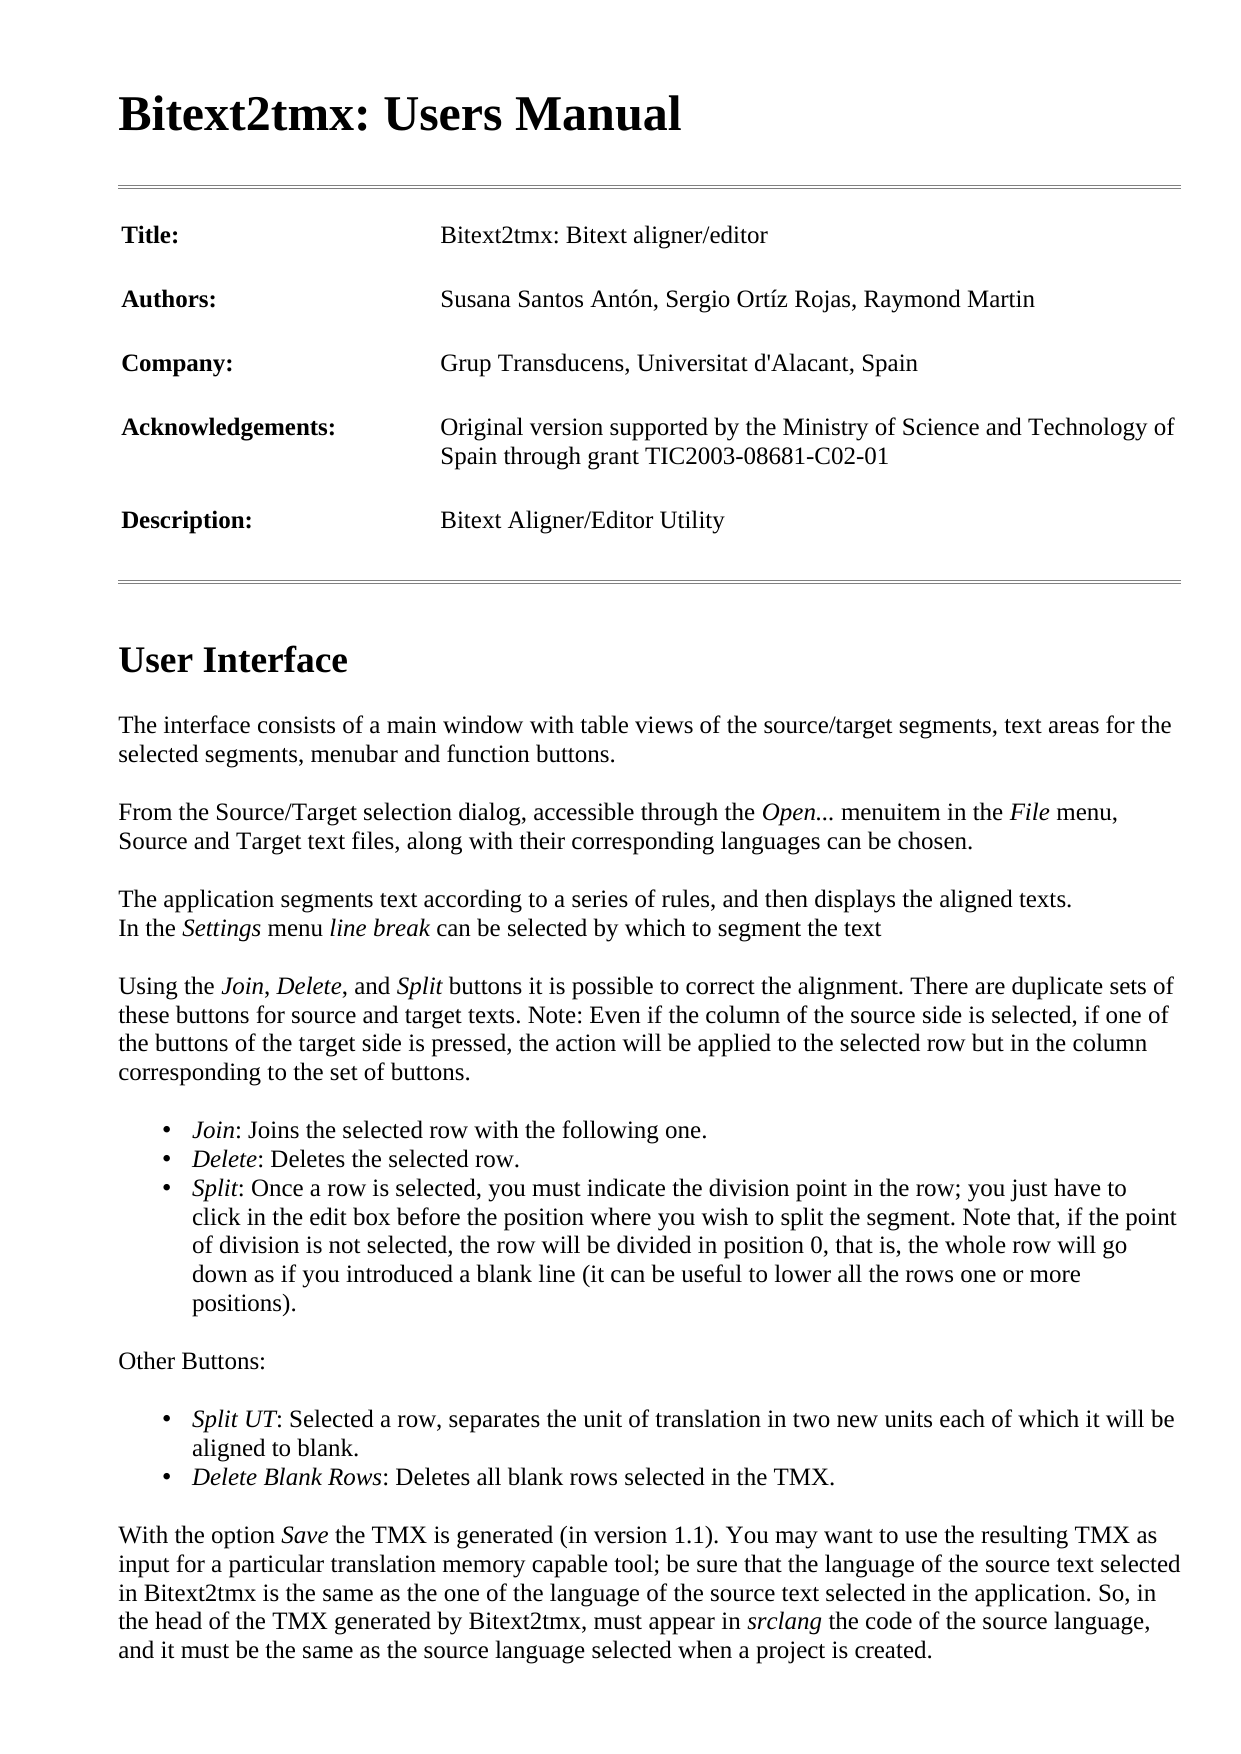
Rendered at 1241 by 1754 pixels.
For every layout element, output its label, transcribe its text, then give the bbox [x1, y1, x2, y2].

text With the option Save the TMX is generated (in version 1.1). You may want to use the resulting TMX as input for a particular translation memory capable tool; be sure that the language of the source text selected in Bitext2tmx is the same as the one of the language of the source text selected in the application. So, in the head of the TMX generated by Bitext2tmx, must appear in srclang the code of the source language, and it must be the same as the source language selected when a project is created. [118, 1520, 1181, 1664]
table_cell Company: [118, 345, 437, 409]
table_cell Susana Santos Antón, Sergio Ortíz Rojas, Raymond Martin [437, 281, 1181, 345]
table_header Title: [118, 217, 437, 281]
text The application segments text according to a series of rules, and then displays the aligned texts. In the Settings menu line break can be selected by which to segment the text [118, 884, 1181, 941]
text From the Source/Target selection dialog, accessible through the Open... menuitem in the File menu, Source and Target text files, along with their corresponding languages can be chosen. [118, 797, 1181, 854]
subtitle Bitext2tmx: Users Manual [118, 84, 1181, 142]
table_cell Acknowledgements: [118, 409, 437, 502]
list Delete: Deletes the selected row. [162, 1144, 1181, 1173]
subtitle User Interface [118, 637, 1181, 681]
table_cell Bitext Aligner/Editor Utility [437, 502, 1181, 566]
text Using the Join, Delete, and Split buttons it is possible to correct the alignment. There are duplicate sets of these buttons for source and target texts. Note: Even if the column of the source side is selected, if one of the buttons of the target side is pressed, the action will be applied to the selected row but in the column corresponding to the set of buttons. [118, 971, 1181, 1086]
table_cell Description: [118, 502, 437, 566]
text The interface consists of a main window with table views of the source/target segments, text areas for the selected segments, menubar and function buttons. [118, 710, 1181, 767]
table_cell Original version supported by the Ministry of Science and Technology of Spain through grant TIC2003-08681-C02-01 [437, 409, 1181, 502]
table_cell Grup Transducens, Universitat d'Alacant, Spain [437, 345, 1181, 409]
list Split UT: Selected a row, separates the unit of translation in two new units each of which it will be aligned to blank. [162, 1404, 1181, 1462]
text Other Buttons: [118, 1346, 1181, 1375]
list Delete Blank Rows: Deletes all blank rows selected in the TMX. [162, 1462, 1181, 1491]
list Join: Joins the selected row with the following one. [162, 1115, 1181, 1144]
table_cell Authors: [118, 281, 437, 345]
table_header Bitext2tmx: Bitext aligner/editor [437, 217, 1181, 281]
list Split: Once a row is selected, you must indicate the division point in the row; you just have to click in the edit box before the position where you wish to split the segment. Note that, if the point of division is not selected, the row will be divided in position 0, that is, the whole row will go down as if you introduced a blank line (it can be useful to lower all the rows one or more positions). [162, 1173, 1181, 1317]
